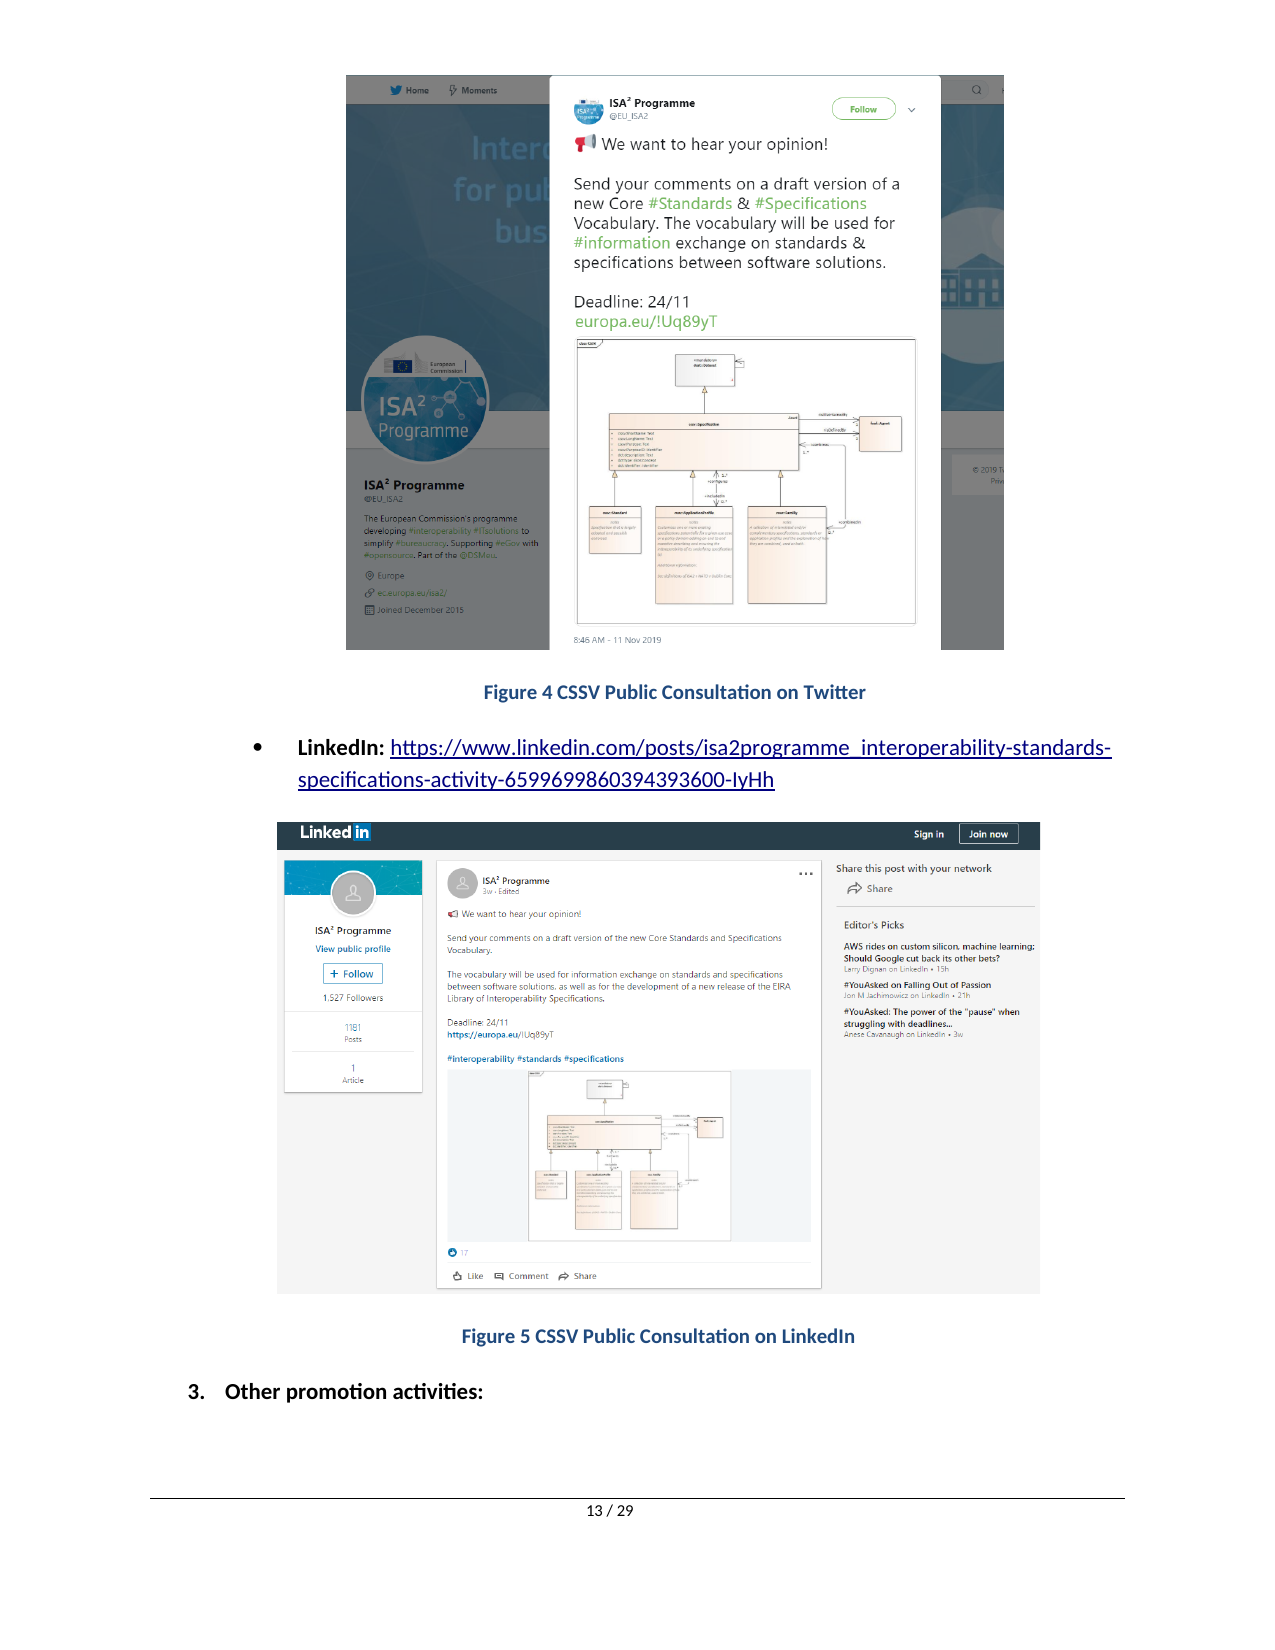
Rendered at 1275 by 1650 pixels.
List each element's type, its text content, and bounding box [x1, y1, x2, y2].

list LinkedIn: https://www.linkedin.com/posts/isa2programme_interoperability-standards-specifications-activity-6599699860394393600-IyHh [253, 733, 1125, 793]
text Figure 4 CSSV Public Consultation on Twitter [225, 679, 1125, 704]
list Other promotion activities: [187, 1377, 1125, 1405]
text Figure 5 CSSV Public Consultation on LinkedIn [192, 1323, 1125, 1348]
